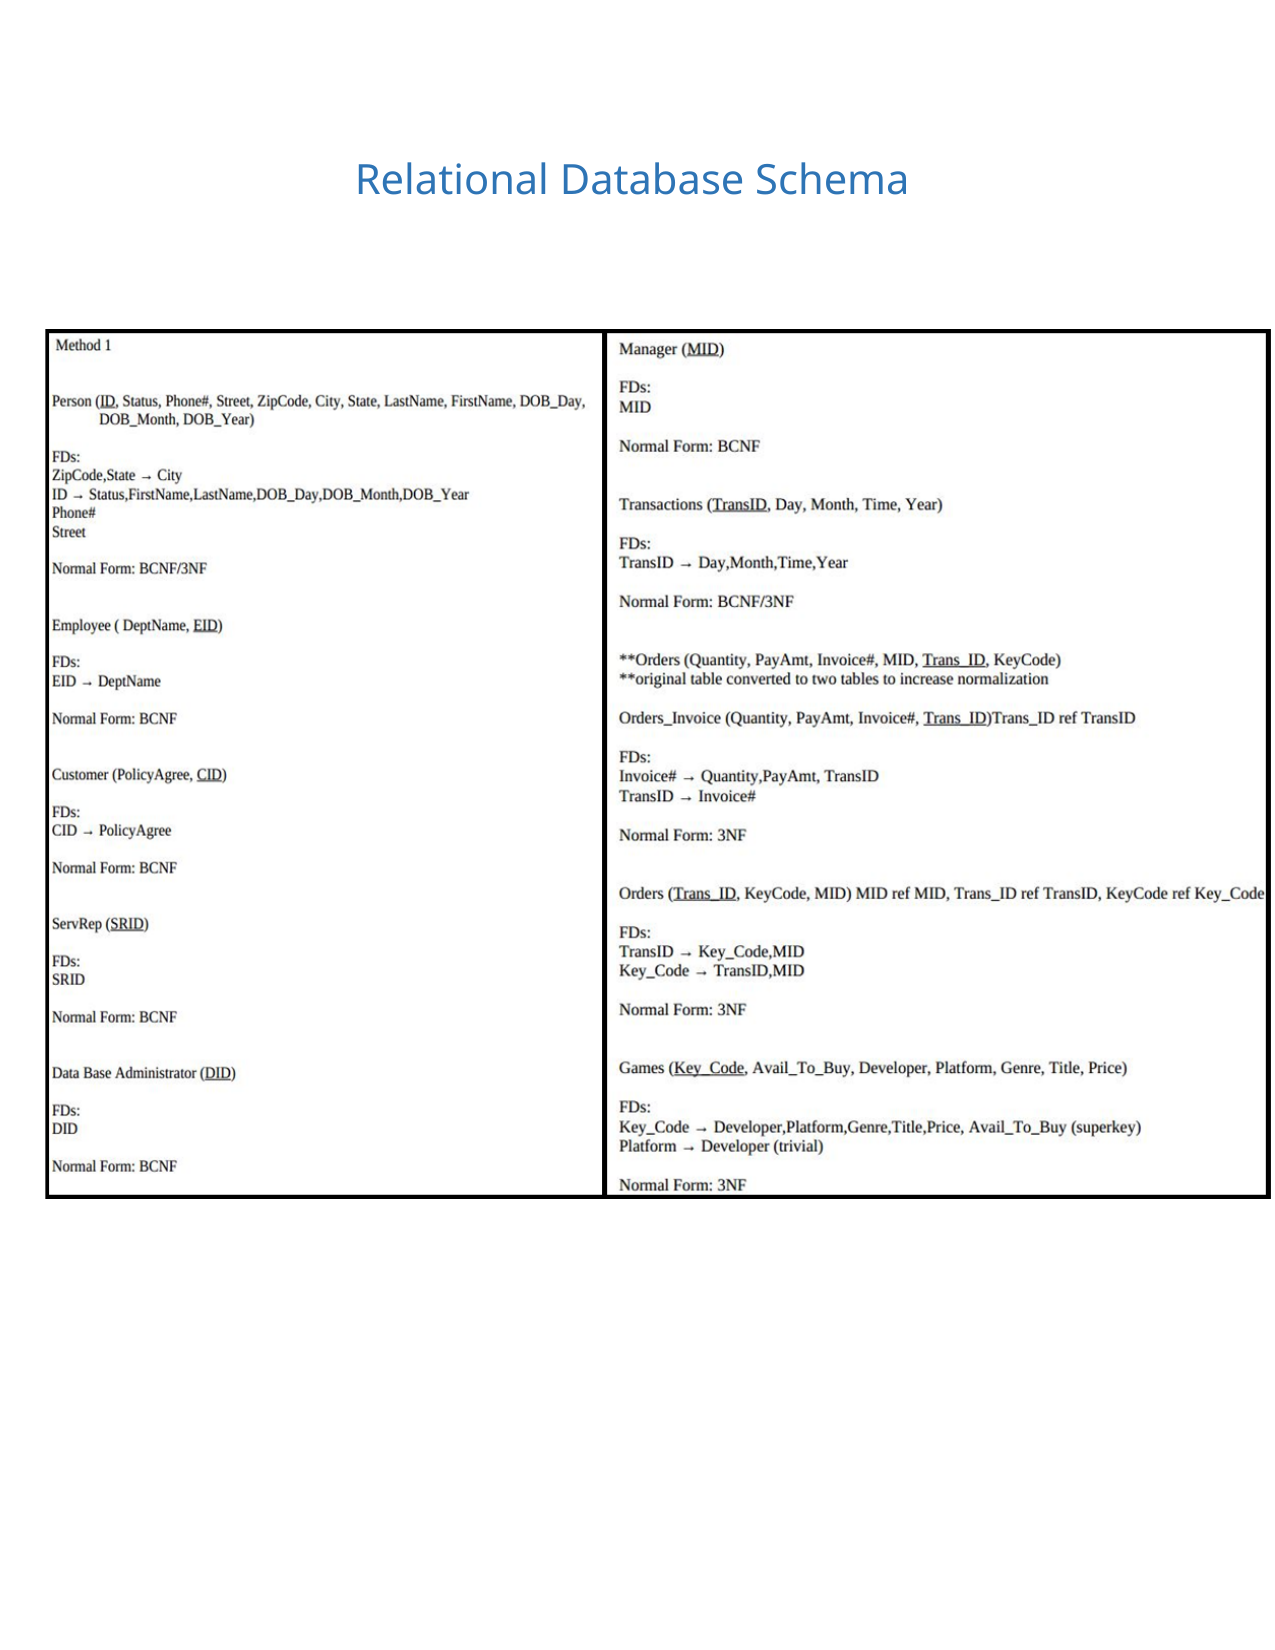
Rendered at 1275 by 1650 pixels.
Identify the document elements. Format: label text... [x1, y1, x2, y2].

subtitle Relational Database Schema [150, 150, 1125, 207]
picture [45, 329, 1275, 1199]
